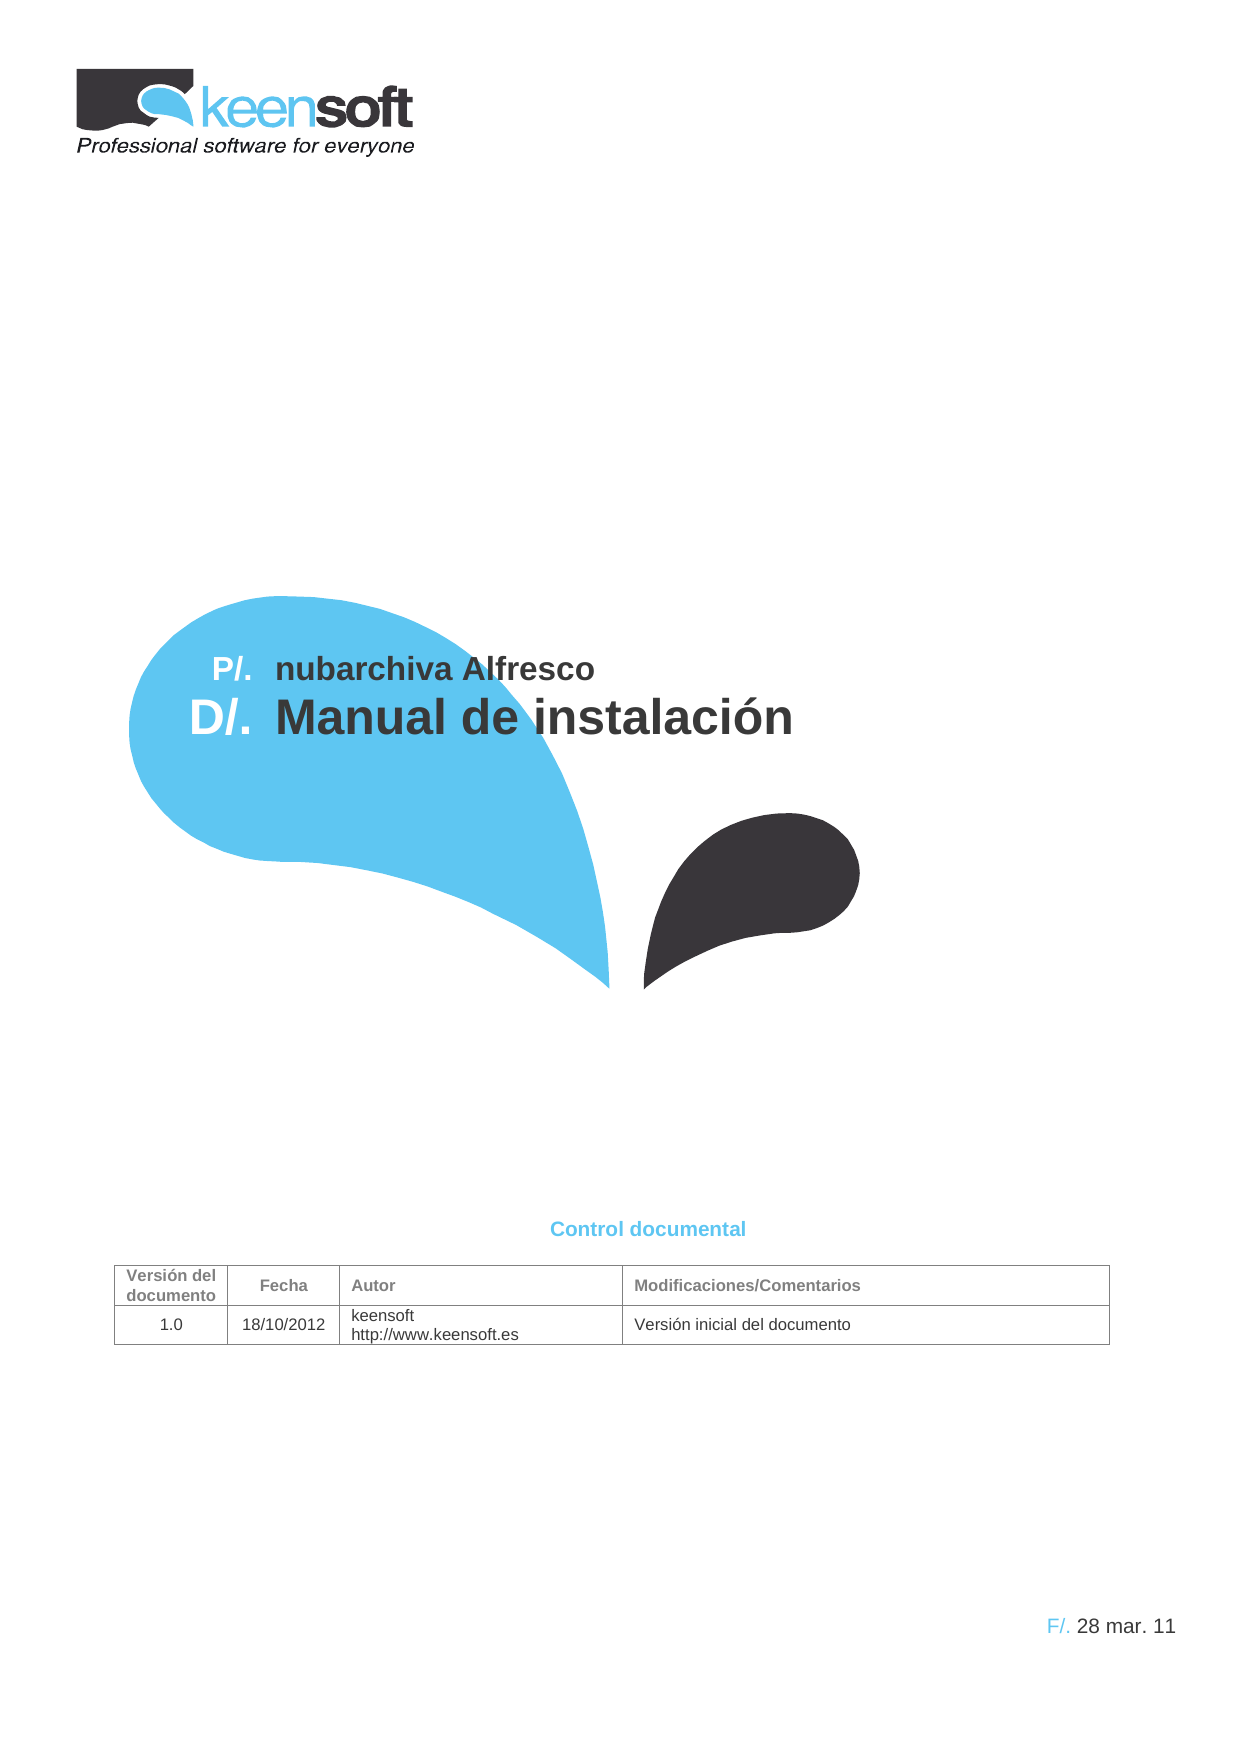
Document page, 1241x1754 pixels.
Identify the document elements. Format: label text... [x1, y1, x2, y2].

table_cell 1.0 [115, 1306, 227, 1344]
table_header Autor [340, 1266, 622, 1304]
table_header Fecha [228, 1266, 339, 1304]
table_header nubarchiva Alfresco [264, 649, 1114, 687]
table_cell D/. [172, 687, 263, 745]
table_cell Manual de instalación [264, 687, 1114, 745]
table_header Modificaciones/Comentarios [623, 1266, 1109, 1304]
table_cell 18/10/2012 [228, 1306, 339, 1344]
table_header [104, 561, 1120, 954]
table_cell Versión inicial del documento [623, 1306, 1109, 1344]
table_header Versión del documento [115, 1266, 227, 1304]
text Control documental [115, 1217, 1181, 1241]
table_cell keensoft http://www.keensoft.es [340, 1306, 622, 1344]
table_header P/. [172, 649, 263, 687]
